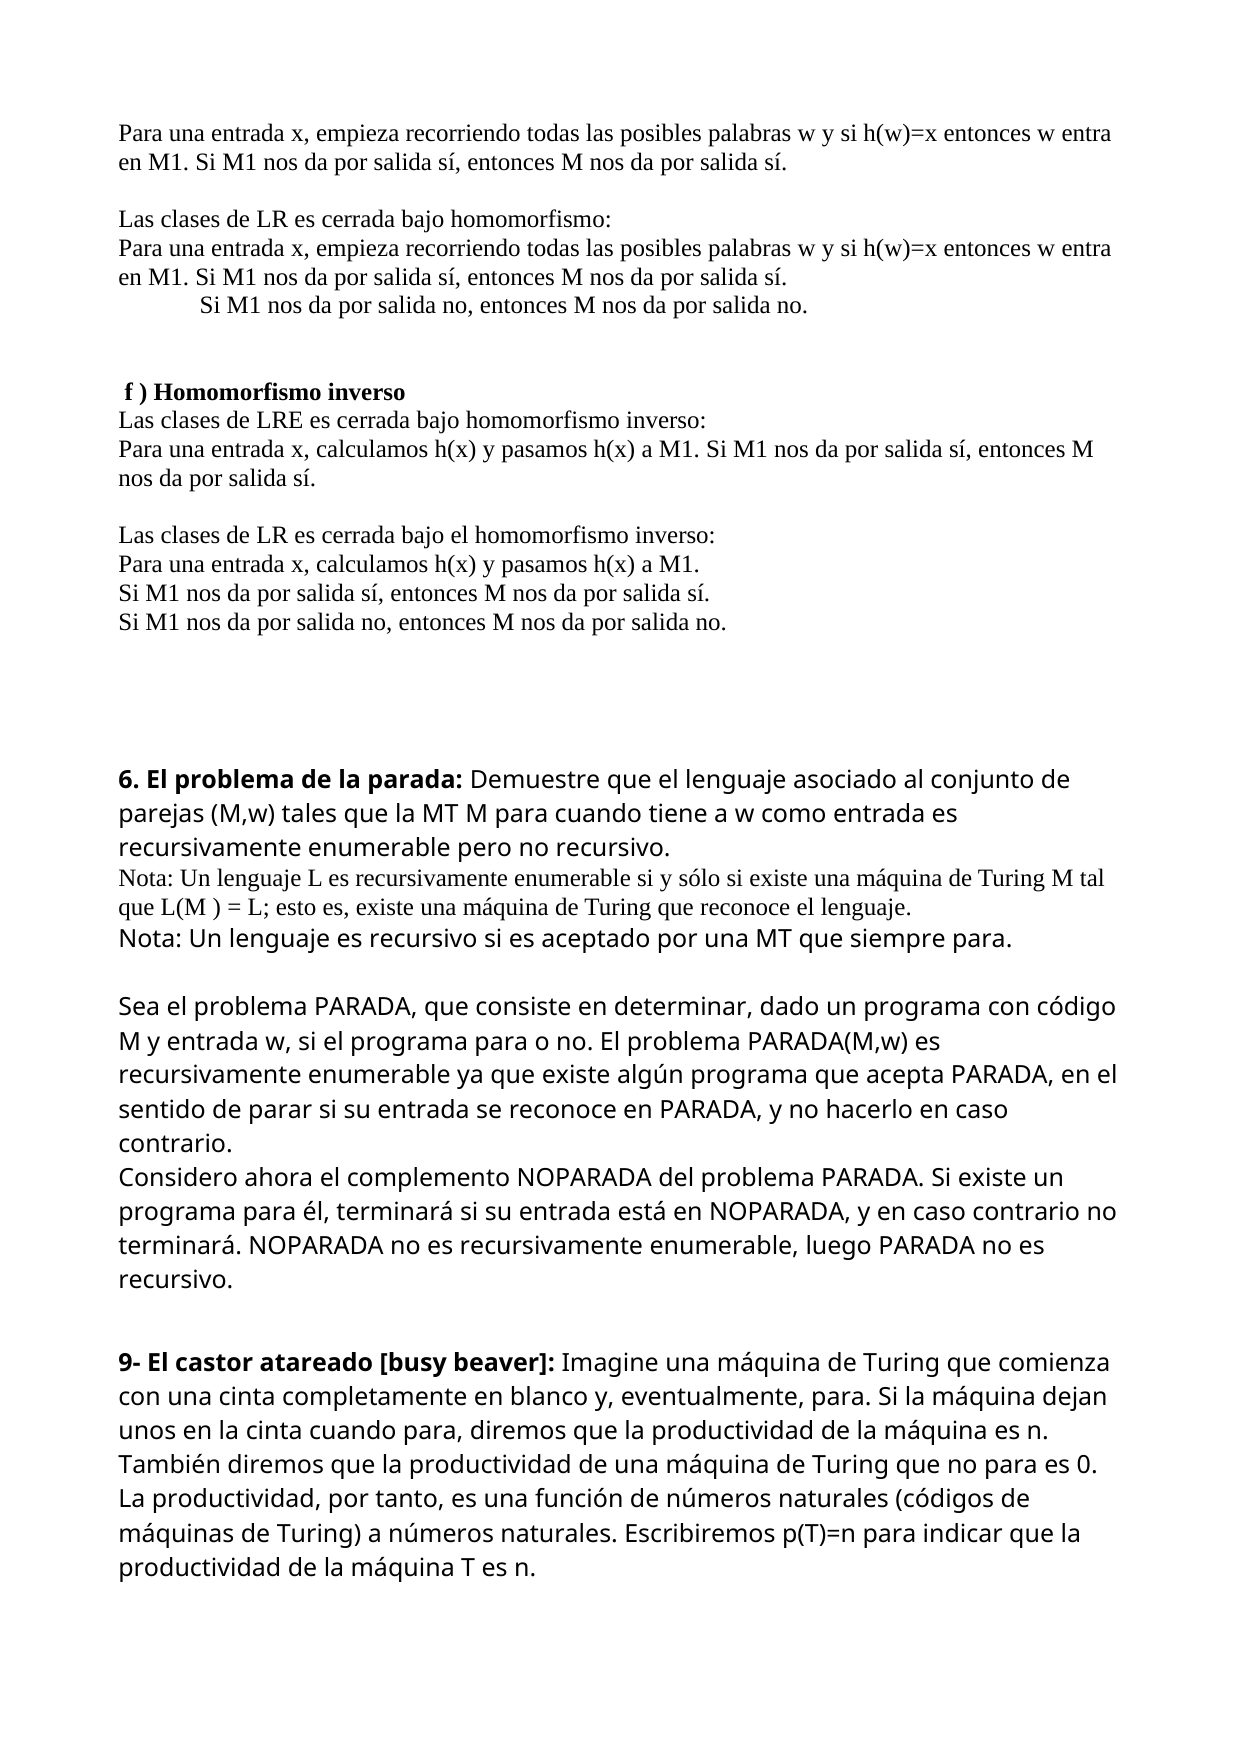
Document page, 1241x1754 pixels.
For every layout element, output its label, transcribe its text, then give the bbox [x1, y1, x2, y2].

text 6. El problema de la parada: Demuestre que el lenguaje asociado al conjunto de parejas (M,w) tales que la MT M para cuando tiene a w como entrada es recursivamente enumerable pero no recursivo. [118, 761, 1122, 863]
text Considero ahora el complemento NOPARADA del problema PARADA. Si existe un programa para él, terminará si su entrada está en NOPARADA, y en caso contrario no terminará. NOPARADA no es recursivamente enumerable, luego PARADA no es recursivo. [118, 1159, 1122, 1296]
text f ) Homomorfismo inverso [118, 377, 1122, 406]
text Si M1 nos da por salida no, entonces M nos da por salida no. [118, 291, 1122, 319]
text Para una entrada x, calculamos h(x) y pasamos h(x) a M1. [118, 549, 1122, 578]
text Para una entrada x, empieza recorriendo todas las posibles palabras w y si h(w)=x entonces w entra en M1. Si M1 nos da por salida sí, entonces M nos da por salida sí. [118, 233, 1122, 291]
text Para una entrada x, calculamos h(x) y pasamos h(x) a M1. Si M1 nos da por salida sí, entonces M nos da por salida sí. [118, 434, 1122, 492]
text Para una entrada x, empieza recorriendo todas las posibles palabras w y si h(w)=x entonces w entra en M1. Si M1 nos da por salida sí, entonces M nos da por salida sí. [118, 118, 1122, 176]
text Las clases de LR es cerrada bajo el homomorfismo inverso: [118, 521, 1122, 549]
text 9- El castor atareado [busy beaver]: Imagine una máquina de Turing que comienza con una cinta completamente en blanco y, eventualmente, para. Si la máquina dejan unos en la cinta cuando para, diremos que la productividad de la máquina es n. También diremos que la productividad de una máquina de Turing que no para es 0. La productividad, por tanto, es una función de números naturales (códigos de máquinas de Turing) a números naturales. Escribiremos p(T)=n para indicar que la productividad de la máquina T es n. [118, 1345, 1122, 1583]
text Sea el problema PARADA, que consiste en determinar, dado un programa con código M y entrada w, si el programa para o no. El problema PARADA(M,w) es recursivamente enumerable ya que existe algún programa que acepta PARADA, en el sentido de parar si su entrada se reconoce en PARADA, y no hacerlo en caso contrario. [118, 989, 1122, 1159]
text Nota: Un lenguaje L es recursivamente enumerable si y sólo si existe una máquina de Turing M tal que L(M ) = L; esto es, existe una máquina de Turing que reconoce el lenguaje. [118, 863, 1122, 921]
text Si M1 nos da por salida no, entonces M nos da por salida no. [118, 607, 1122, 636]
text Nota: Un lenguaje es recursivo si es aceptado por una MT que siempre para. [118, 921, 1122, 955]
text Las clases de LRE es cerrada bajo homomorfismo inverso: [118, 406, 1122, 434]
text Si M1 nos da por salida sí, entonces M nos da por salida sí. [118, 578, 1122, 607]
text Las clases de LR es cerrada bajo homomorfismo: [118, 204, 1122, 233]
